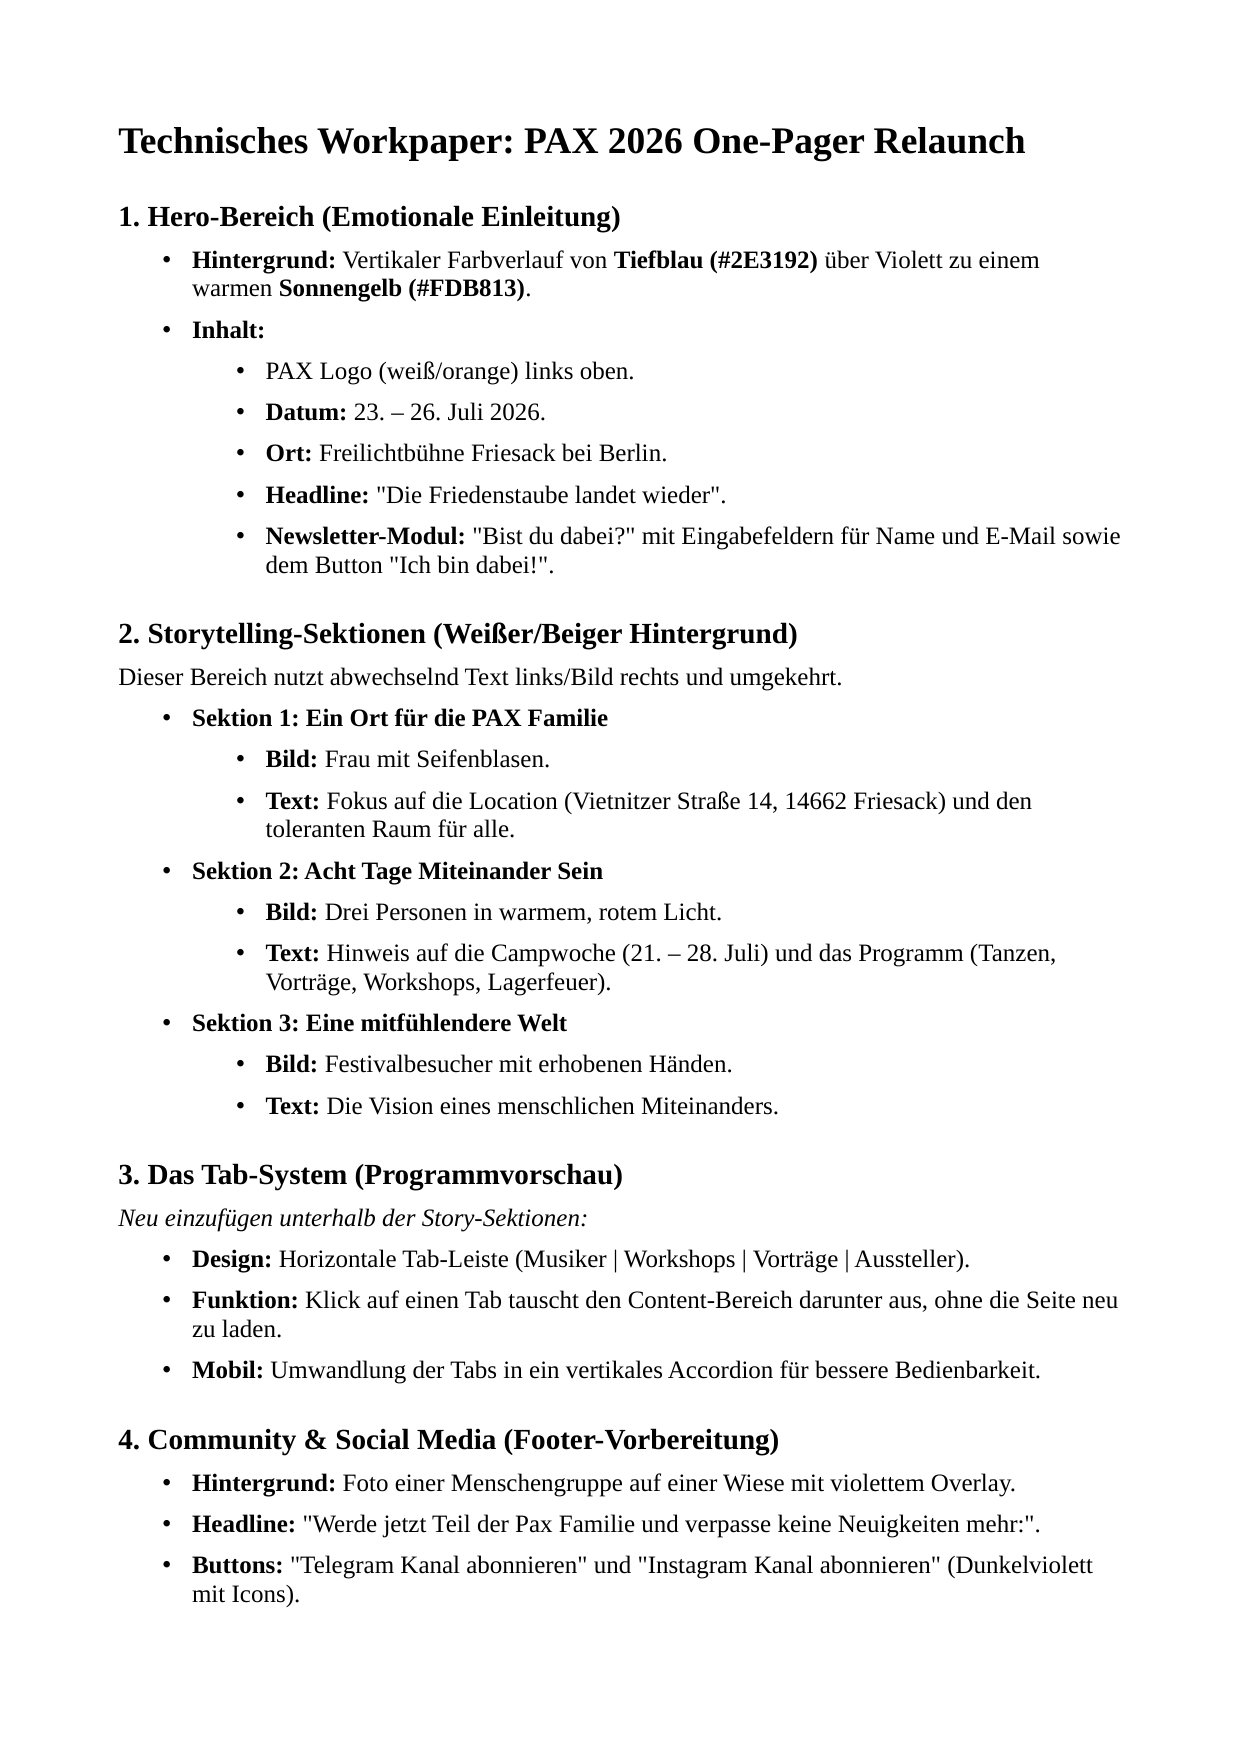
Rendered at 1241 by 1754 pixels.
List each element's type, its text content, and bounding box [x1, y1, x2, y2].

list Buttons: "Telegram Kanal abonnieren" und "Instagram Kanal abonnieren" (Dunkelviolett mit Icons). [162, 1550, 1122, 1608]
list Design: Horizontale Tab-Leiste (Musiker | Workshops | Vorträge | Aussteller). [162, 1244, 1122, 1273]
subtitle 2. Storytelling-Sektionen (Weißer/Beiger Hintergrund) [118, 616, 1122, 649]
list Newsletter-Modul: "Bist du dabei?" mit Eingabefeldern für Name und E-Mail sowie dem Button "Ich bin dabei!". [236, 521, 1122, 578]
subtitle Technisches Workpaper: PAX 2026 One-Pager Relaunch [118, 118, 1122, 161]
list Bild: Festivalbesucher mit erhobenen Händen. [236, 1049, 1122, 1078]
list Sektion 3: Eine mitfühlendere Welt [162, 1008, 1122, 1037]
list Ort: Freilichtbühne Friesack bei Berlin. [236, 438, 1122, 467]
list Headline: "Die Friedenstaube landet wieder". [236, 480, 1122, 508]
list Sektion 2: Acht Tage Miteinander Sein [162, 856, 1122, 884]
subtitle 1. Hero-Bereich (Emotionale Einleitung) [118, 199, 1122, 232]
list Inhalt: [162, 315, 1122, 343]
list Mobil: Umwandlung der Tabs in ein vertikales Accordion für bessere Bedienbarkeit. [162, 1356, 1122, 1384]
list Bild: Frau mit Seifenblasen. [236, 744, 1122, 773]
list Text: Fokus auf die Location (Vietnitzer Straße 14, 14662 Friesack) und den toleranten Raum für alle. [236, 786, 1122, 843]
list Text: Die Vision eines menschlichen Miteinanders. [236, 1091, 1122, 1119]
list Headline: "Werde jetzt Teil der Pax Familie und verpasse keine Neuigkeiten mehr:". [162, 1509, 1122, 1538]
list Hintergrund: Vertikaler Farbverlauf von Tiefblau (#2E3192) über Violett zu einem warmen Sonnengelb (#FDB813). [162, 245, 1122, 302]
list PAX Logo (weiß/orange) links oben. [236, 356, 1122, 385]
subtitle 3. Das Tab-System (Programmvorschau) [118, 1157, 1122, 1191]
list Sektion 1: Ein Ort für die PAX Familie [162, 703, 1122, 732]
list Text: Hinweis auf die Campwoche (21. – 28. Juli) und das Programm (Tanzen, Vorträge, Workshops, Lagerfeuer). [236, 938, 1122, 996]
list Hintergrund: Foto einer Menschengruppe auf einer Wiese mit violettem Overlay. [162, 1468, 1122, 1497]
text Neu einzufügen unterhalb der Story-Sektionen: [118, 1203, 1122, 1232]
text Dieser Bereich nutzt abwechselnd Text links/Bild rechts und umgekehrt. [118, 662, 1122, 691]
list Bild: Drei Personen in warmem, rotem Licht. [236, 897, 1122, 926]
list Datum: 23. – 26. Juli 2026. [236, 397, 1122, 426]
subtitle 4. Community & Social Media (Footer-Vorbereitung) [118, 1422, 1122, 1455]
list Funktion: Klick auf einen Tab tauscht den Content-Bereich darunter aus, ohne die Seite neu zu laden. [162, 1286, 1122, 1343]
